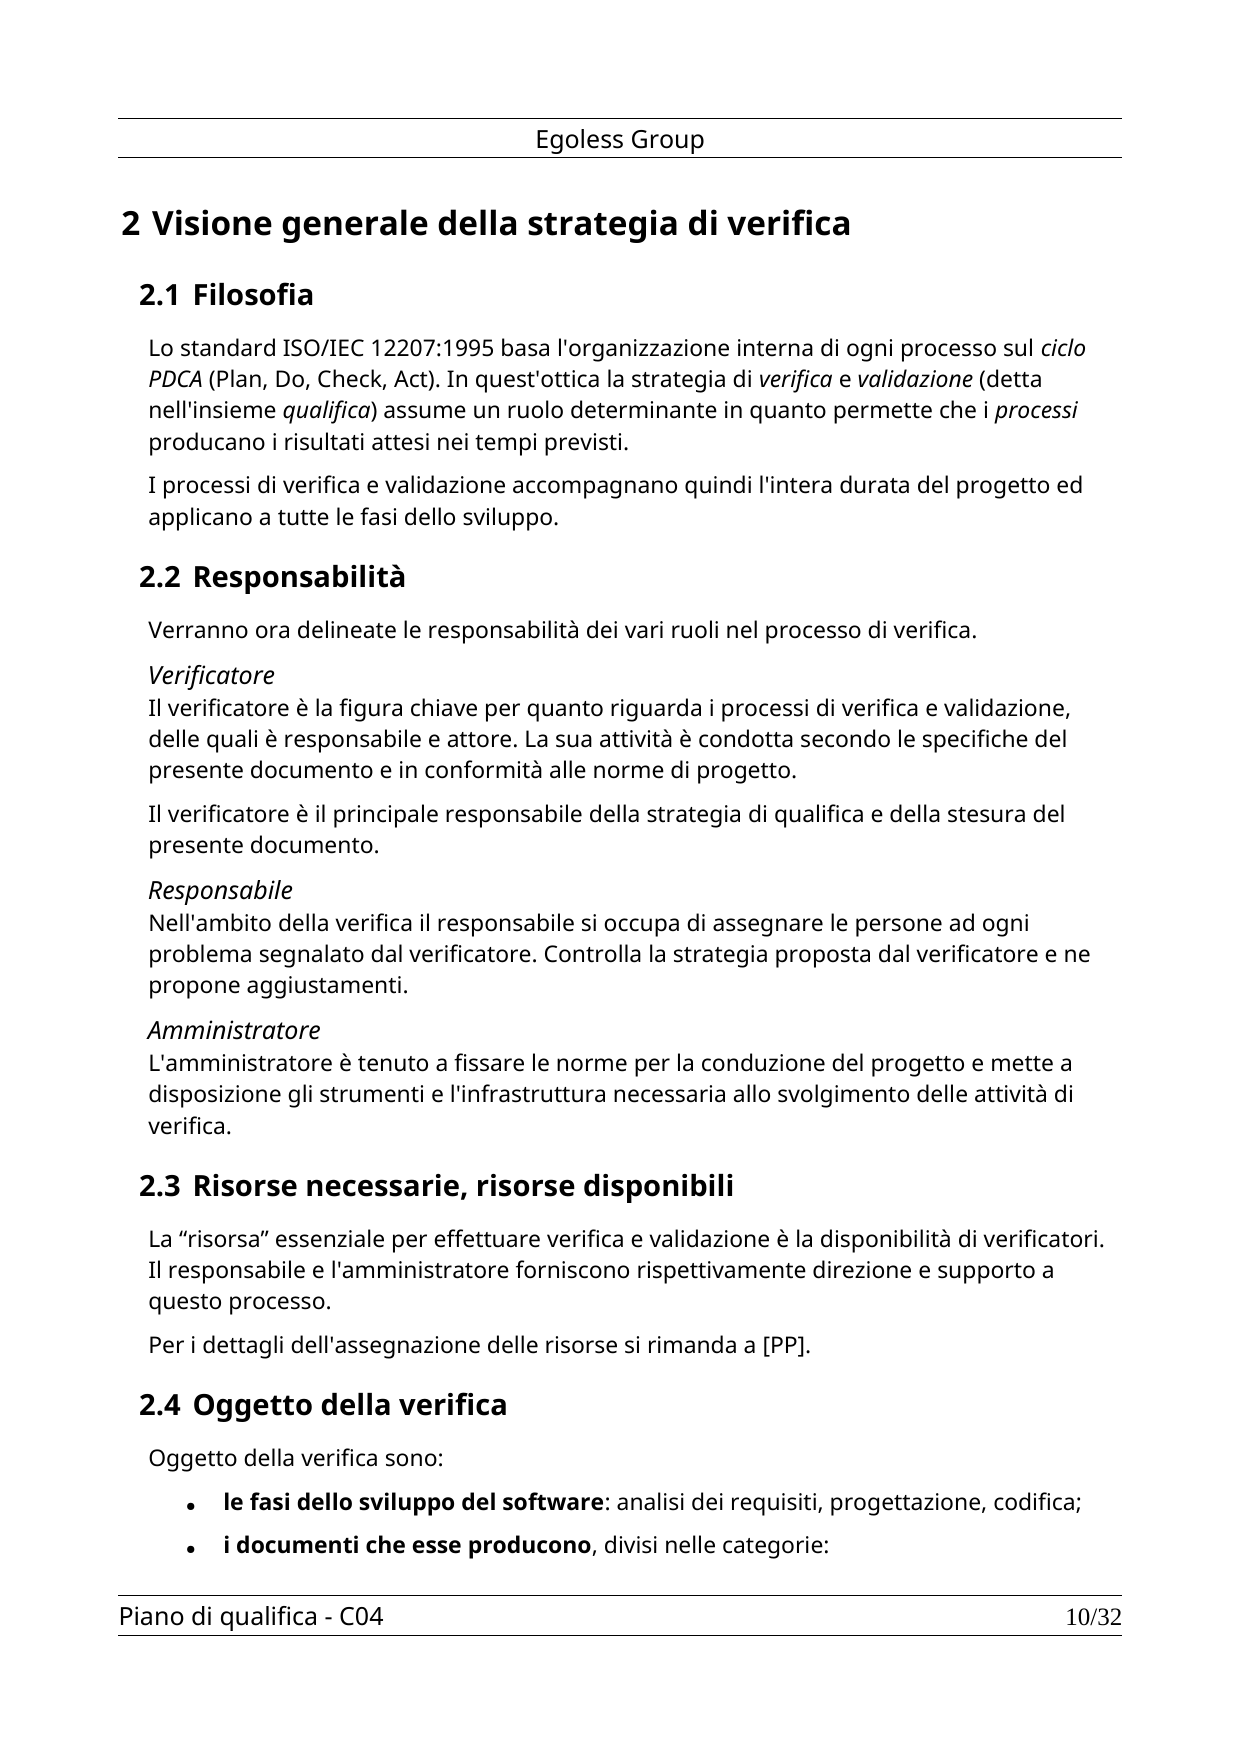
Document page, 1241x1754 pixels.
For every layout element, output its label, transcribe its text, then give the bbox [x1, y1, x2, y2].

subtitle Risorse necessarie, risorse disponibili [139, 1165, 1122, 1205]
text Lo standard ISO/IEC 12207:1995 basa l'organizzazione interna di ogni processo sul ciclo PDCA (Plan, Do, Check, Act). In quest'ottica la strategia di verifica e validazione (detta nell'insieme qualifica) assume un ruolo determinante in quanto permette che i processi producano i risultati attesi nei tempi previsti. [148, 332, 1122, 457]
list le fasi dello sviluppo del software: analisi dei requisiti, progettazione, codifica; [186, 1485, 1122, 1517]
subtitle Responsabilità [139, 556, 1122, 596]
text Il verificatore è la figura chiave per quanto riguarda i processi di verifica e validazione, delle quali è responsabile e attore. La sua attività è condotta secondo le specifiche del presente documento e in conformità alle norme di progetto. [148, 691, 1122, 785]
text Nell'ambito della verifica il responsabile si occupa di assegnare le persone ad ogni problema segnalato dal verificatore. Controlla la strategia proposta dal verificatore e ne propone aggiustamenti. [148, 907, 1122, 1001]
text La “risorsa” essenziale per effettuare verifica e validazione è la disponibilità di verificatori. Il responsabile e l'amministratore forniscono rispettivamente direzione e supporto a questo processo. [148, 1222, 1122, 1316]
subtitle Oggetto della verifica [139, 1384, 1122, 1424]
list i documenti che esse producono, divisi nelle categorie: [186, 1529, 1122, 1560]
text Responsabile [148, 873, 1122, 907]
subtitle Visione generale della strategia di verifica [121, 200, 1122, 245]
text L'amministratore è tenuto a fissare le norme per la conduzione del progetto e mette a disposizione gli strumenti e l'infrastruttura necessaria allo svolgimento delle attività di verifica. [148, 1047, 1122, 1141]
text Per i dettagli dell'assegnazione delle risorse si rimanda a [PP]. [148, 1329, 1122, 1360]
subtitle Filosofia [139, 274, 1122, 314]
text Verificatore [148, 657, 1122, 691]
text Il verificatore è il principale responsabile della strategia di qualifica e della stesura del presente documento. [148, 798, 1122, 860]
text Verranno ora delineate le responsabilità dei vari ruoli nel processo di verifica. [148, 614, 1122, 645]
text I processi di verifica e validazione accompagnano quindi l'intera durata del progetto ed applicano a tutte le fasi dello sviluppo. [148, 469, 1122, 532]
text Oggetto della verifica sono: [148, 1442, 1122, 1473]
text Amministratore [148, 1013, 1122, 1047]
